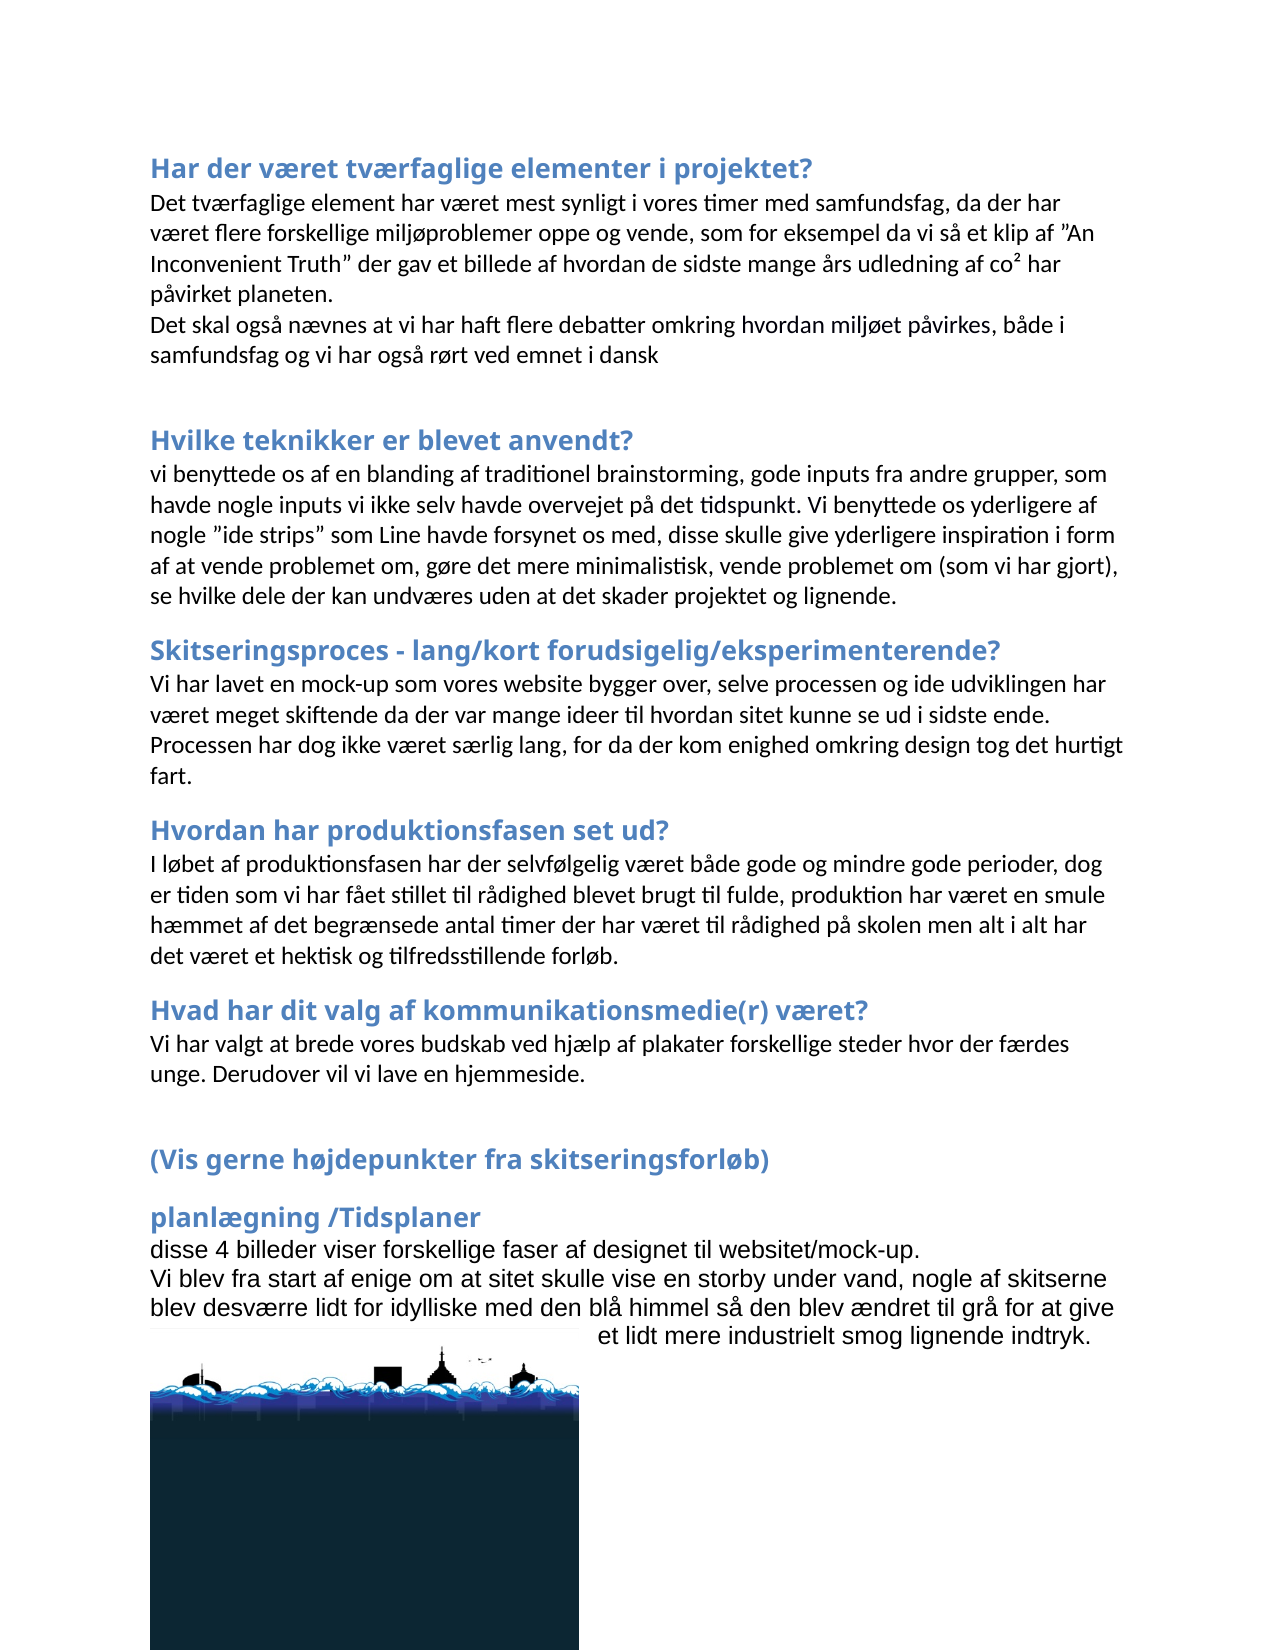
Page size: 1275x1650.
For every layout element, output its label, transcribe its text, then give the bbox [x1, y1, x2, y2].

subtitle Hvordan har produktionsfasen set ud? [150, 811, 1125, 848]
subtitle (Vis gerne højdepunkter fra skitseringsforløb) [150, 1141, 1125, 1177]
text Vi har valgt at brede vores budskab ved hjælp af plakater forskellige steder hvor der færdes unge. Derudover vil vi lave en hjemmeside. [150, 1028, 1125, 1120]
subtitle Hvilke teknikker er blevet anvendt? [150, 421, 1125, 458]
subtitle Har der været tværfaglige elementer i projektet? [150, 150, 1125, 187]
text Vi har lavet en mock-up som vores website bygger over, selve processen og ide udviklingen har været meget skiftende da der var mange ideer til hvordan sitet kunne se ud i sidste ende. [150, 668, 1125, 729]
text Processen har dog ikke været særlig lang, for da der kom enighed omkring design tog det hurtigt fart. [150, 729, 1125, 791]
picture [150, 1328, 579, 1650]
text disse 4 billeder viser forskellige faser af designet til websitet/mock-up. [150, 1235, 1125, 1264]
subtitle planlægning /Tidsplaner [150, 1198, 1125, 1235]
subtitle Hvad har dit valg af kommunikationsmedie(r) været? [150, 991, 1125, 1028]
text vi benyttede os af en blanding af traditionel brainstorming, gode inputs fra andre grupper, som havde nogle inputs vi ikke selv havde overvejet på det tidspunkt. Vi benyttede os yderligere af nogle ”ide strips” som Line havde forsynet os med, disse skulle give yderligere inspiration i form af at vende problemet om, gøre det mere minimalistisk, vende problemet om (som vi har gjort), se hvilke dele der kan undværes uden at det skader projektet og lignende. [150, 458, 1125, 611]
text Vi blev fra start af enige om at sitet skulle vise en storby under vand, nogle af skitserne blev desværre lidt for idylliske med den blå himmel så den blev ændret til grå for at give et lidt mere industrielt smog lignende indtryk. [150, 1264, 1125, 1350]
text I løbet af produktionsfasen har der selvfølgelig været både gode og mindre gode perioder, dog er tiden som vi har fået stillet til rådighed blevet brugt til fulde, produktion har været en smule hæmmet af det begrænsede antal timer der har været til rådighed på skolen men alt i alt har det været et hektisk og tilfredsstillende forløb. [150, 848, 1125, 970]
text Det skal også nævnes at vi har haft flere debatter omkring hvordan miljøet påvirkes, både i samfundsfag og vi har også rørt ved emnet i dansk [150, 309, 1125, 370]
subtitle Skitseringsproces - lang/kort forudsigelig/eksperimenterende? [150, 632, 1125, 668]
text Det tværfaglige element har været mest synligt i vores timer med samfundsfag, da der har været flere forskellige miljøproblemer oppe og vende, som for eksempel da vi så et klip af ”An Inconvenient Truth” der gav et billede af hvordan de sidste mange års udledning af co² har påvirket planeten. [150, 187, 1125, 309]
